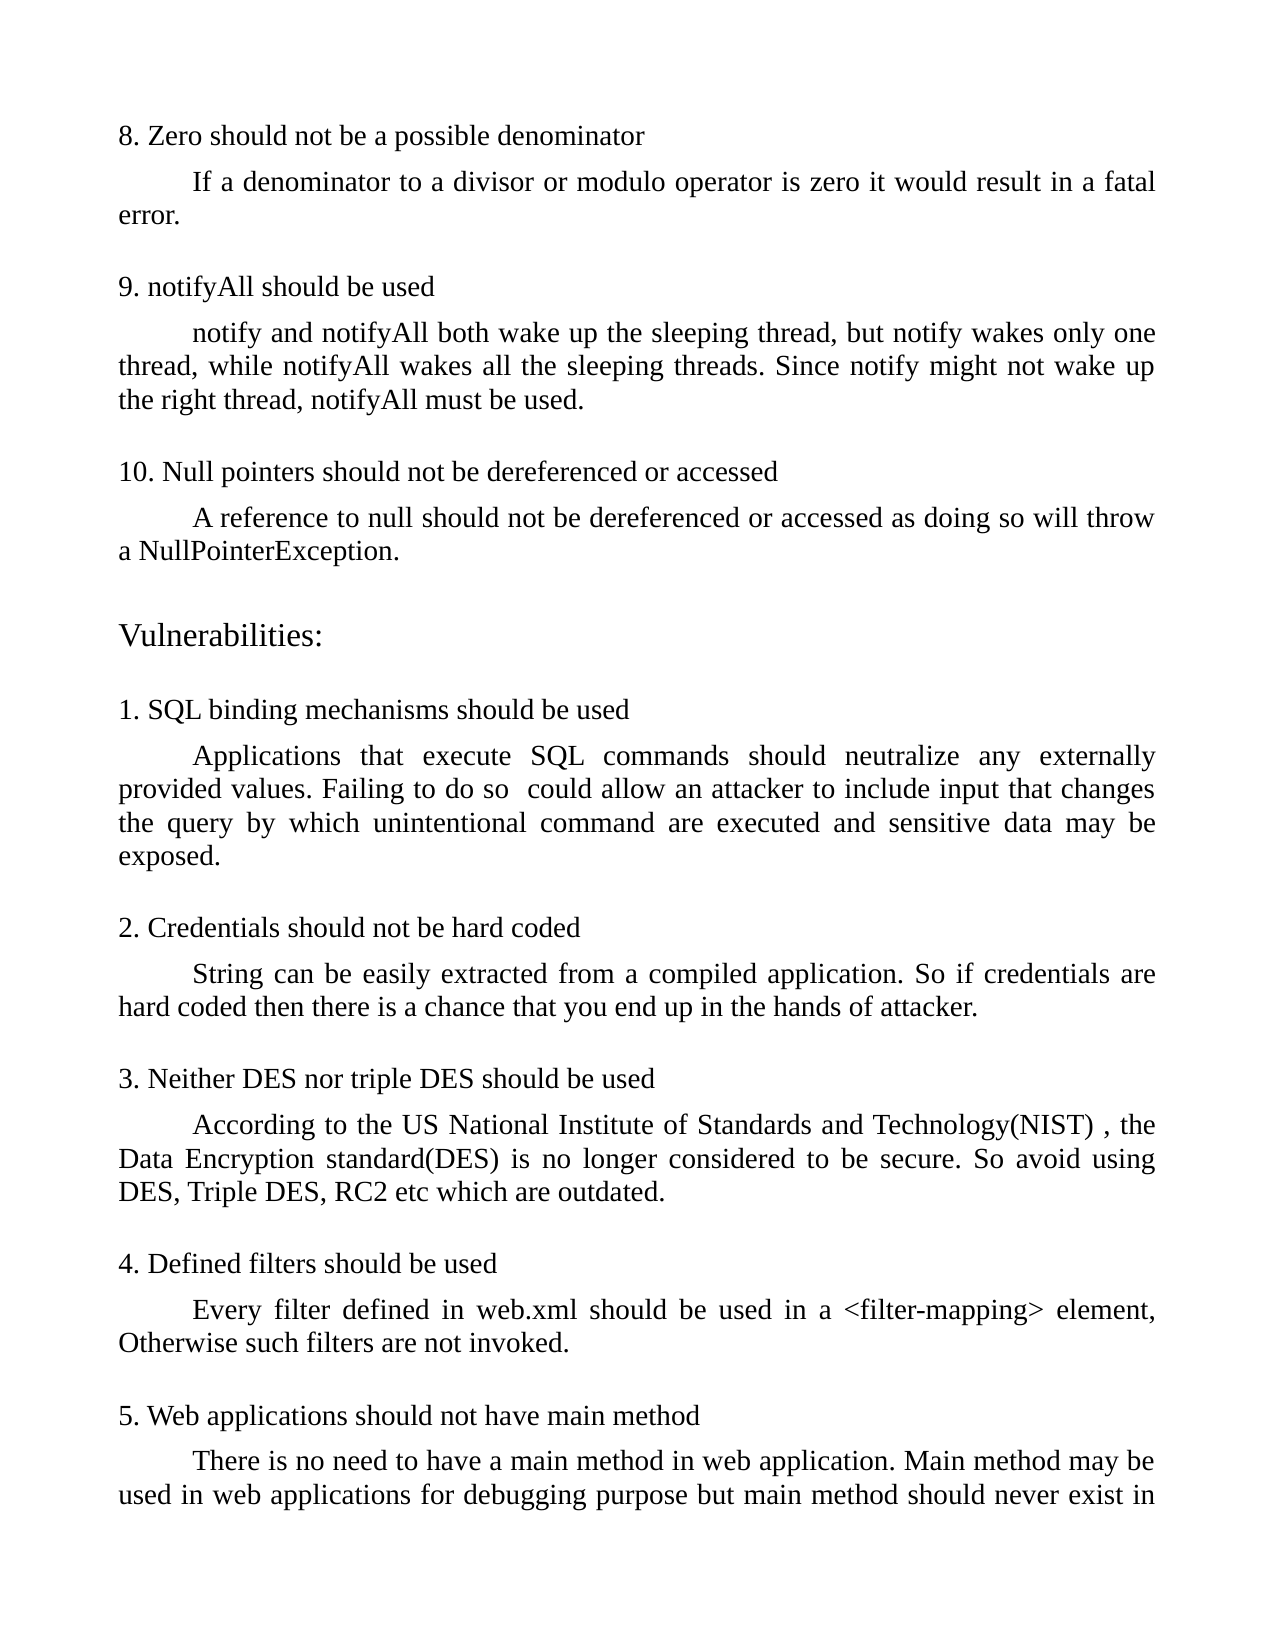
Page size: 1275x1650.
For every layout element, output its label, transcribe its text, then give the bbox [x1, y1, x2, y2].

text notify and notifyAll both wake up the sleeping thread, but notify wakes only one thread, while notifyAll wakes all the sleeping threads. Since notify might not wake up the right thread, notifyAll must be used. [118, 315, 1157, 416]
text Applications that execute SQL commands should neutralize any externally provided values. Failing to do so could allow an attacker to include input that changes the query by which unintentional command are executed and sensitive data may be exposed. [118, 738, 1157, 872]
text 10. Null pointers should not be dereferenced or accessed [118, 454, 1157, 488]
text There is no need to have a main method in web application. Main method may be used in web applications for debugging purpose but main method should never exist in [118, 1443, 1157, 1510]
text 2. Credentials should not be hard coded [118, 910, 1157, 944]
text 5. Web applications should not have main method [118, 1398, 1157, 1431]
text Vulnerabilities: [118, 615, 1157, 653]
text If a denominator to a divisor or modulo operator is zero it would result in a fatal error. [118, 164, 1157, 231]
text According to the US National Institute of Standards and Technology(NIST) , the Data Encryption standard(DES) is no longer considered to be secure. So avoid using DES, Triple DES, RC2 etc which are outdated. [118, 1107, 1157, 1208]
text Every filter defined in web.xml should be used in a <filter-mapping> element, Otherwise such filters are not invoked. [118, 1292, 1157, 1359]
text 8. Zero should not be a possible denominator [118, 118, 1157, 152]
text 9. notifyAll should be used [118, 269, 1157, 303]
text A reference to null should not be dereferenced or accessed as doing so will throw a NullPointerException. [118, 500, 1157, 567]
text 4. Defined filters should be used [118, 1246, 1157, 1280]
text 3. Neither DES nor triple DES should be used [118, 1062, 1157, 1095]
text String can be easily extracted from a compiled application. So if credentials are hard coded then there is a chance that you end up in the hands of attacker. [118, 956, 1157, 1023]
text 1. SQL binding mechanisms should be used [118, 692, 1157, 726]
